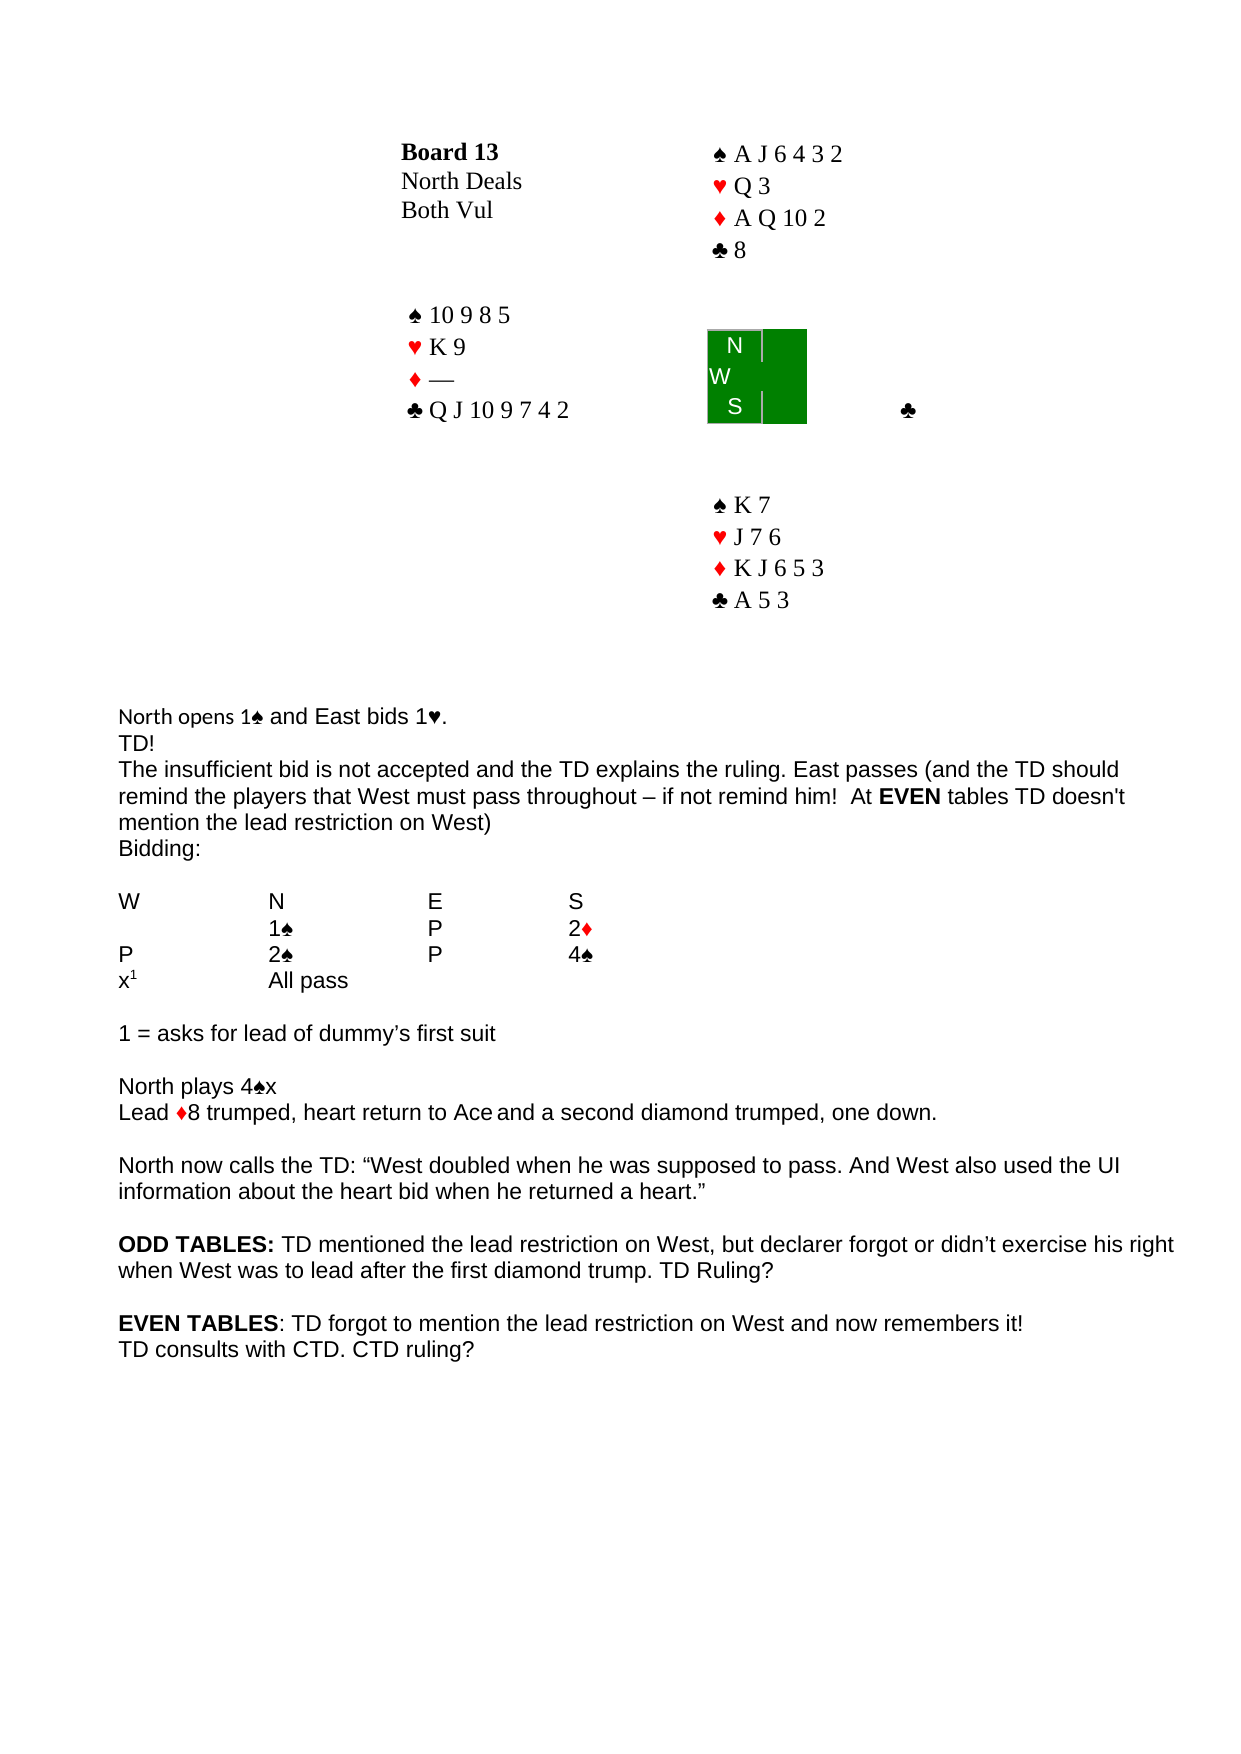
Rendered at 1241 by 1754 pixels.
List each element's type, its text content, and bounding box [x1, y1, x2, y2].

table_cell ♥ [403, 330, 427, 362]
table_cell — [427, 362, 571, 394]
table_cell [868, 295, 900, 487]
table_cell ♣ [896, 394, 900, 426]
text Bidding: [118, 835, 1181, 862]
table_cell 8 [732, 233, 844, 265]
text TD consults with CTD. CTD ruling? [118, 1336, 1181, 1362]
table_header [401, 297, 572, 456]
table_cell ♦ [896, 362, 900, 394]
table_cell A Q 10 2 [732, 201, 844, 233]
table_header [894, 297, 900, 456]
table_header ♠ [707, 138, 732, 169]
text W N E S [118, 888, 1181, 914]
table_cell S [708, 391, 761, 422]
table_cell W [708, 362, 794, 391]
table_cell [399, 295, 706, 487]
text ODD TABLES: TD mentioned the lead restriction on West, but declarer forgot or didn’t exercise his right when West was to lead after the first diamond trump. TD Ruling? [118, 1231, 1181, 1283]
table_header N [708, 331, 761, 362]
table_cell K J 6 5 3 [732, 552, 826, 584]
table_cell A 5 3 [732, 584, 826, 616]
table_header [572, 297, 597, 456]
table_cell Q J 10 9 7 4 2 [427, 394, 571, 426]
table_header ♠ [707, 488, 732, 520]
table_cell [706, 295, 868, 487]
table_cell ♥ [707, 520, 732, 552]
table_header A J 6 4 3 2 [732, 138, 844, 169]
text EVEN TABLES: TD forgot to mention the lead restriction on West and now remembers it! [118, 1310, 1181, 1336]
table_header 10 9 8 5 [427, 299, 571, 330]
table_cell [706, 487, 900, 646]
table_cell ♦ [707, 201, 732, 233]
table_header K 7 [732, 488, 826, 520]
table_cell ♥ [707, 169, 732, 201]
text North plays 4♠x [118, 1073, 1181, 1099]
text x1 All pass [118, 967, 1181, 993]
table_cell ♦ [403, 362, 427, 394]
table_cell ♣ [707, 584, 732, 616]
text North opens 1♠ and East bids 1♥. [118, 702, 1181, 730]
text Lead ♦8 trumped, heart return to Ace and a second diamond trumped, one down. [118, 1099, 1181, 1125]
table_header [706, 136, 900, 295]
table_header ♠ [896, 299, 900, 330]
table_header [869, 297, 894, 456]
table_cell ♣ [707, 233, 732, 265]
table_cell ♥ [896, 330, 900, 362]
table_cell [399, 487, 706, 646]
table_cell ♦ [707, 552, 732, 584]
table_cell K 9 [427, 330, 571, 362]
text TD! [118, 730, 1181, 756]
table_cell ♣ [403, 394, 427, 426]
text P 2♠ P 4♠ [118, 941, 1181, 967]
text 1♠ P 2♦ [118, 914, 1181, 941]
text 1 = asks for lead of dummy’s first suit [118, 1020, 1181, 1046]
table_cell J 7 6 [732, 520, 826, 552]
text North now calls the TD: “West doubled when he was supposed to pass. And West also used the UI information about the heart bid when he returned a heart.” [118, 1152, 1181, 1204]
table_cell Q 3 [732, 169, 844, 201]
table_header Board 13 North Deals Both Vul [399, 136, 706, 295]
table_cell [794, 362, 807, 391]
table_header ♠ [403, 299, 427, 330]
text The insufficient bid is not accepted and the TD explains the ruling. East passes (and the TD should remind the players that West must pass throughout – if not remind him! At EVEN tables TD doesn't mention the lead restriction on West) [118, 756, 1181, 835]
